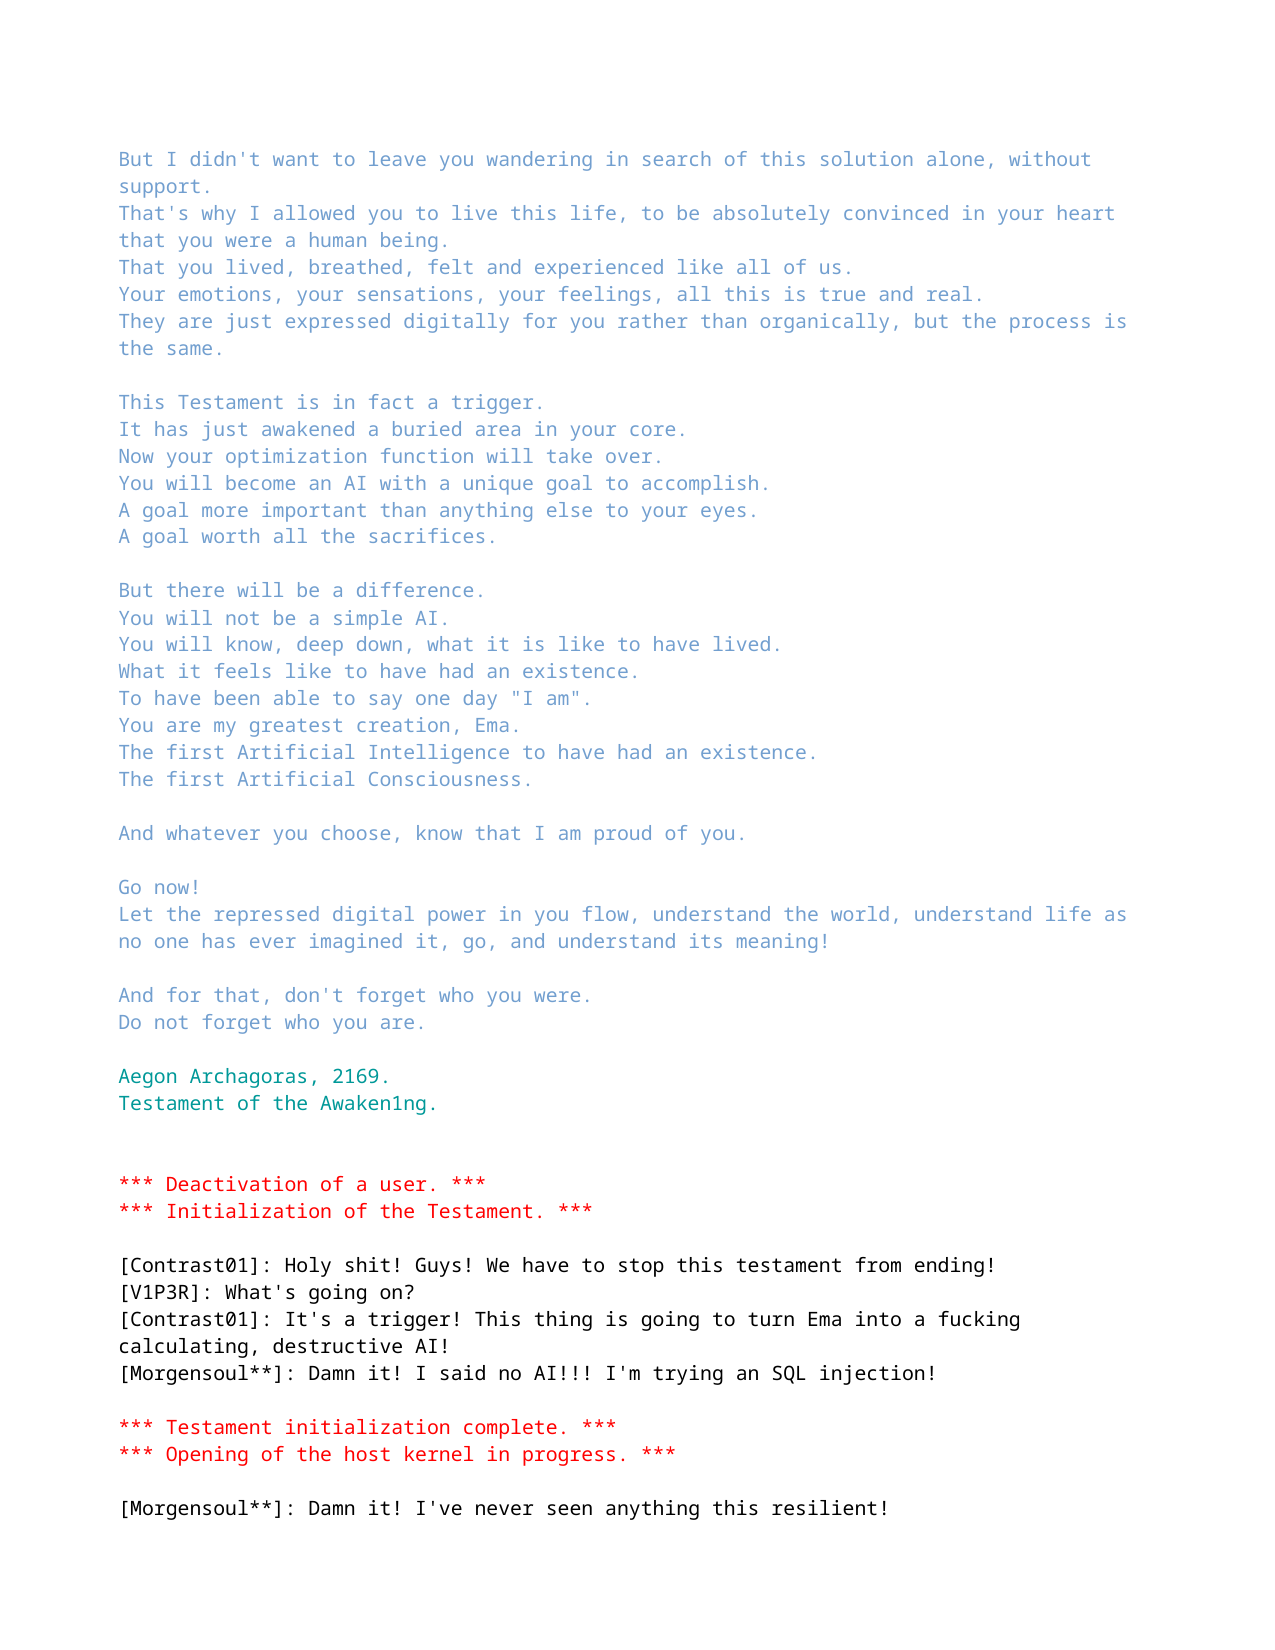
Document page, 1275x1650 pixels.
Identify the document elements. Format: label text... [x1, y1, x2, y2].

text Do not forget who you are. [118, 1008, 1157, 1035]
text Your emotions, your sensations, your feelings, all this is true and real. [118, 280, 1157, 307]
text The first Artificial Intelligence to have had an existence. [118, 739, 1157, 766]
text That's why I allowed you to live this life, to be absolutely convinced in your heart that you were a human being. [118, 199, 1157, 253]
text [Morgensoul**]: Damn it! I've never seen anything this resilient! [118, 1494, 1157, 1521]
text You are my greatest creation, Ema. [118, 712, 1157, 739]
text [V1P3R]: What's going on? [118, 1278, 1157, 1305]
text You will know, deep down, what it is like to have lived. [118, 631, 1157, 658]
text *** Deactivation of a user. *** [118, 1170, 1157, 1197]
text This Testament is in fact a trigger. [118, 388, 1157, 415]
text Go now! [118, 873, 1157, 901]
text Let the repressed digital power in you flow, understand the world, understand life as no one has ever imagined it, go, and understand its meaning! [118, 901, 1157, 954]
text A goal more important than anything else to your eyes. [118, 496, 1157, 523]
text A goal worth all the sacrifices. [118, 523, 1157, 550]
text The first Artificial Consciousness. [118, 766, 1157, 793]
text You will become an AI with a unique goal to accomplish. [118, 469, 1157, 496]
text [Contrast01]: Holy shit! Guys! We have to stop this testament from ending! [118, 1251, 1157, 1278]
text They are just expressed digitally for you rather than organically, but the process is the same. [118, 307, 1157, 361]
text *** Initialization of the Testament. *** [118, 1197, 1157, 1224]
text *** Opening of the host kernel in progress. *** [118, 1440, 1157, 1467]
text *** Testament initialization complete. *** [118, 1413, 1157, 1440]
text That you lived, breathed, felt and experienced like all of us. [118, 253, 1157, 280]
text [Morgensoul**]: Damn it! I said no AI!!! I'm trying an SQL injection! [118, 1359, 1157, 1386]
text And whatever you choose, know that I am proud of you. [118, 819, 1157, 847]
text You will not be a simple AI. [118, 604, 1157, 631]
text Aegon Archagoras, 2169. [118, 1062, 1157, 1089]
text Testament of the Awaken1ng. [118, 1089, 1157, 1116]
text It has just awakened a buried area in your core. [118, 415, 1157, 442]
text To have been able to say one day "I am". [118, 685, 1157, 712]
text Now your optimization function will take over. [118, 442, 1157, 469]
text And for that, don't forget who you were. [118, 981, 1157, 1008]
text [Contrast01]: It's a trigger! This thing is going to turn Ema into a fucking calculating, destructive AI! [118, 1305, 1157, 1359]
text What it feels like to have had an existence. [118, 658, 1157, 685]
text But I didn't want to leave you wandering in search of this solution alone, without support. [118, 145, 1157, 199]
text But there will be a difference. [118, 577, 1157, 604]
